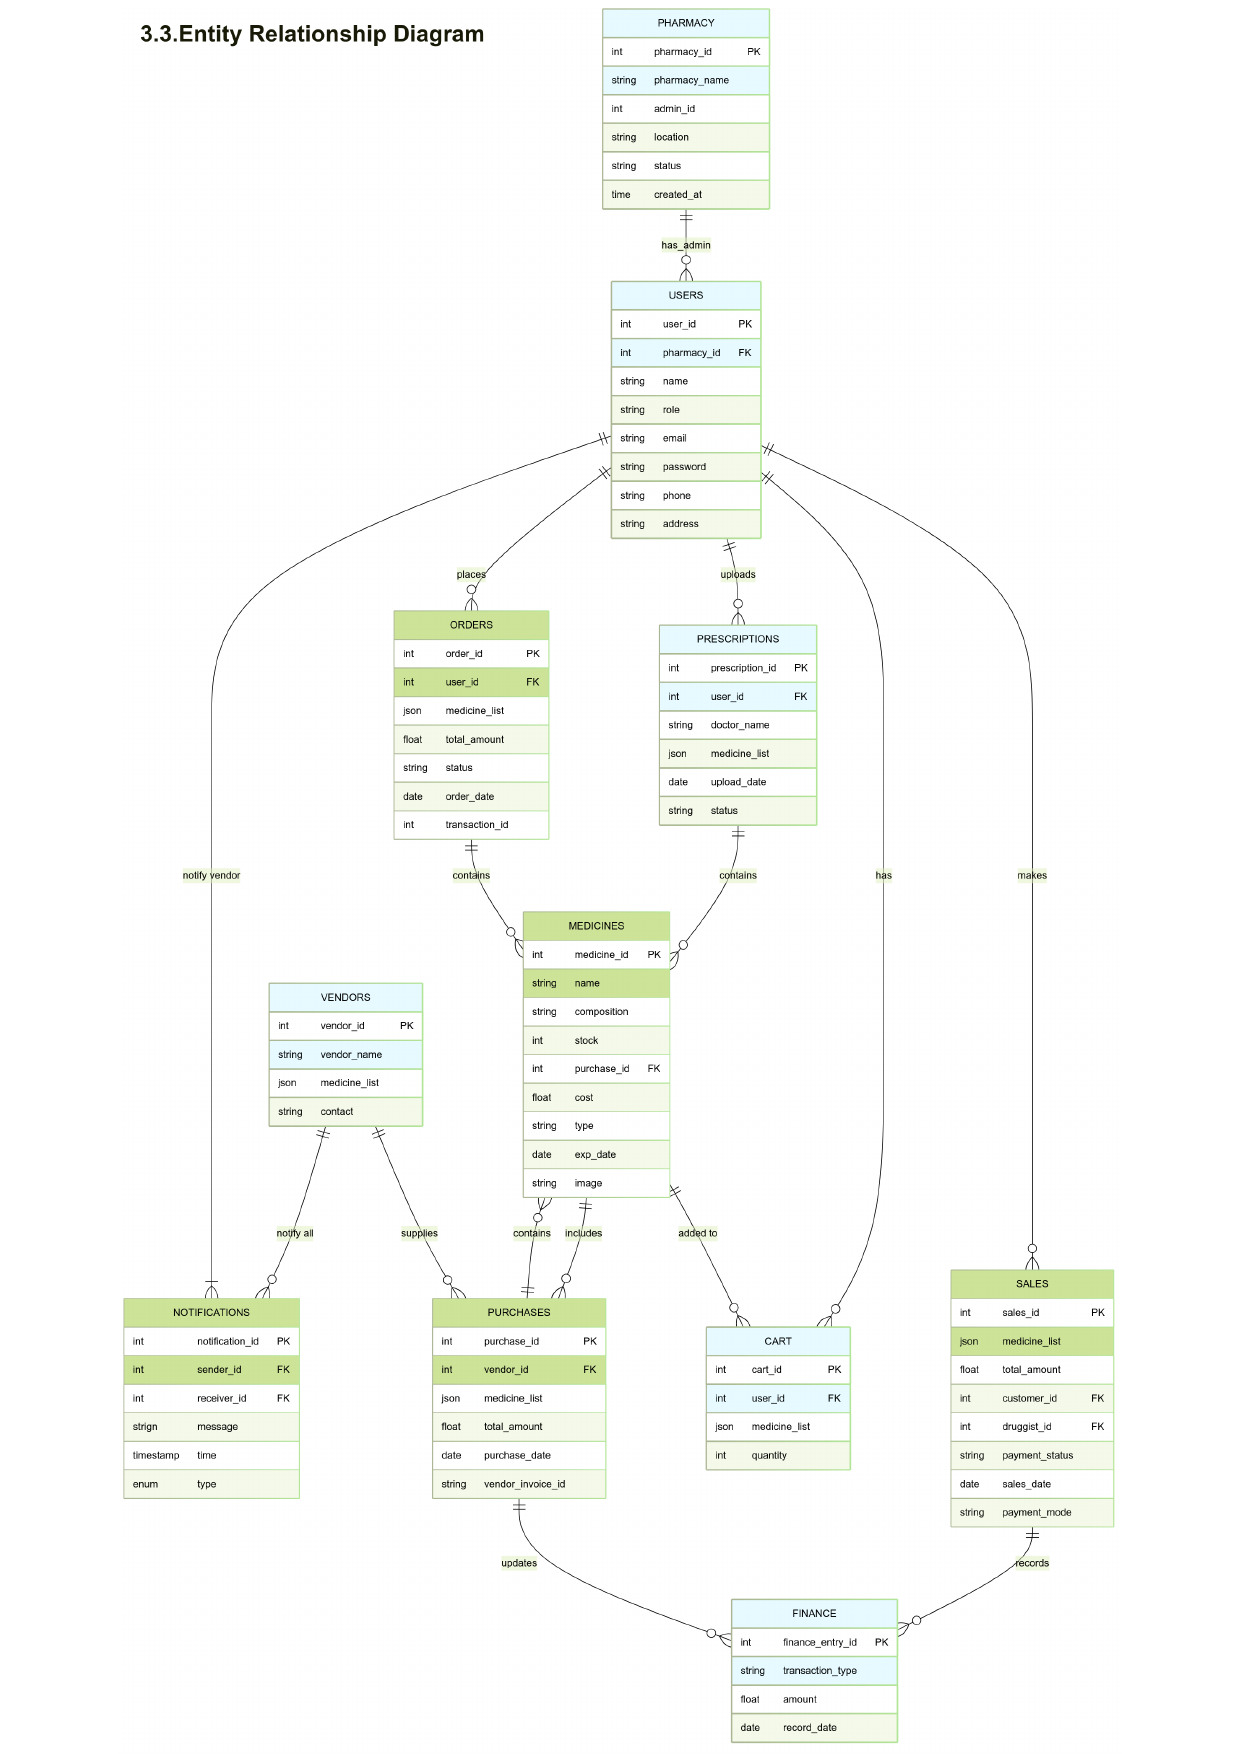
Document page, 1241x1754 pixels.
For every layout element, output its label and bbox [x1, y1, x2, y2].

picture [118, 4, 1123, 1754]
